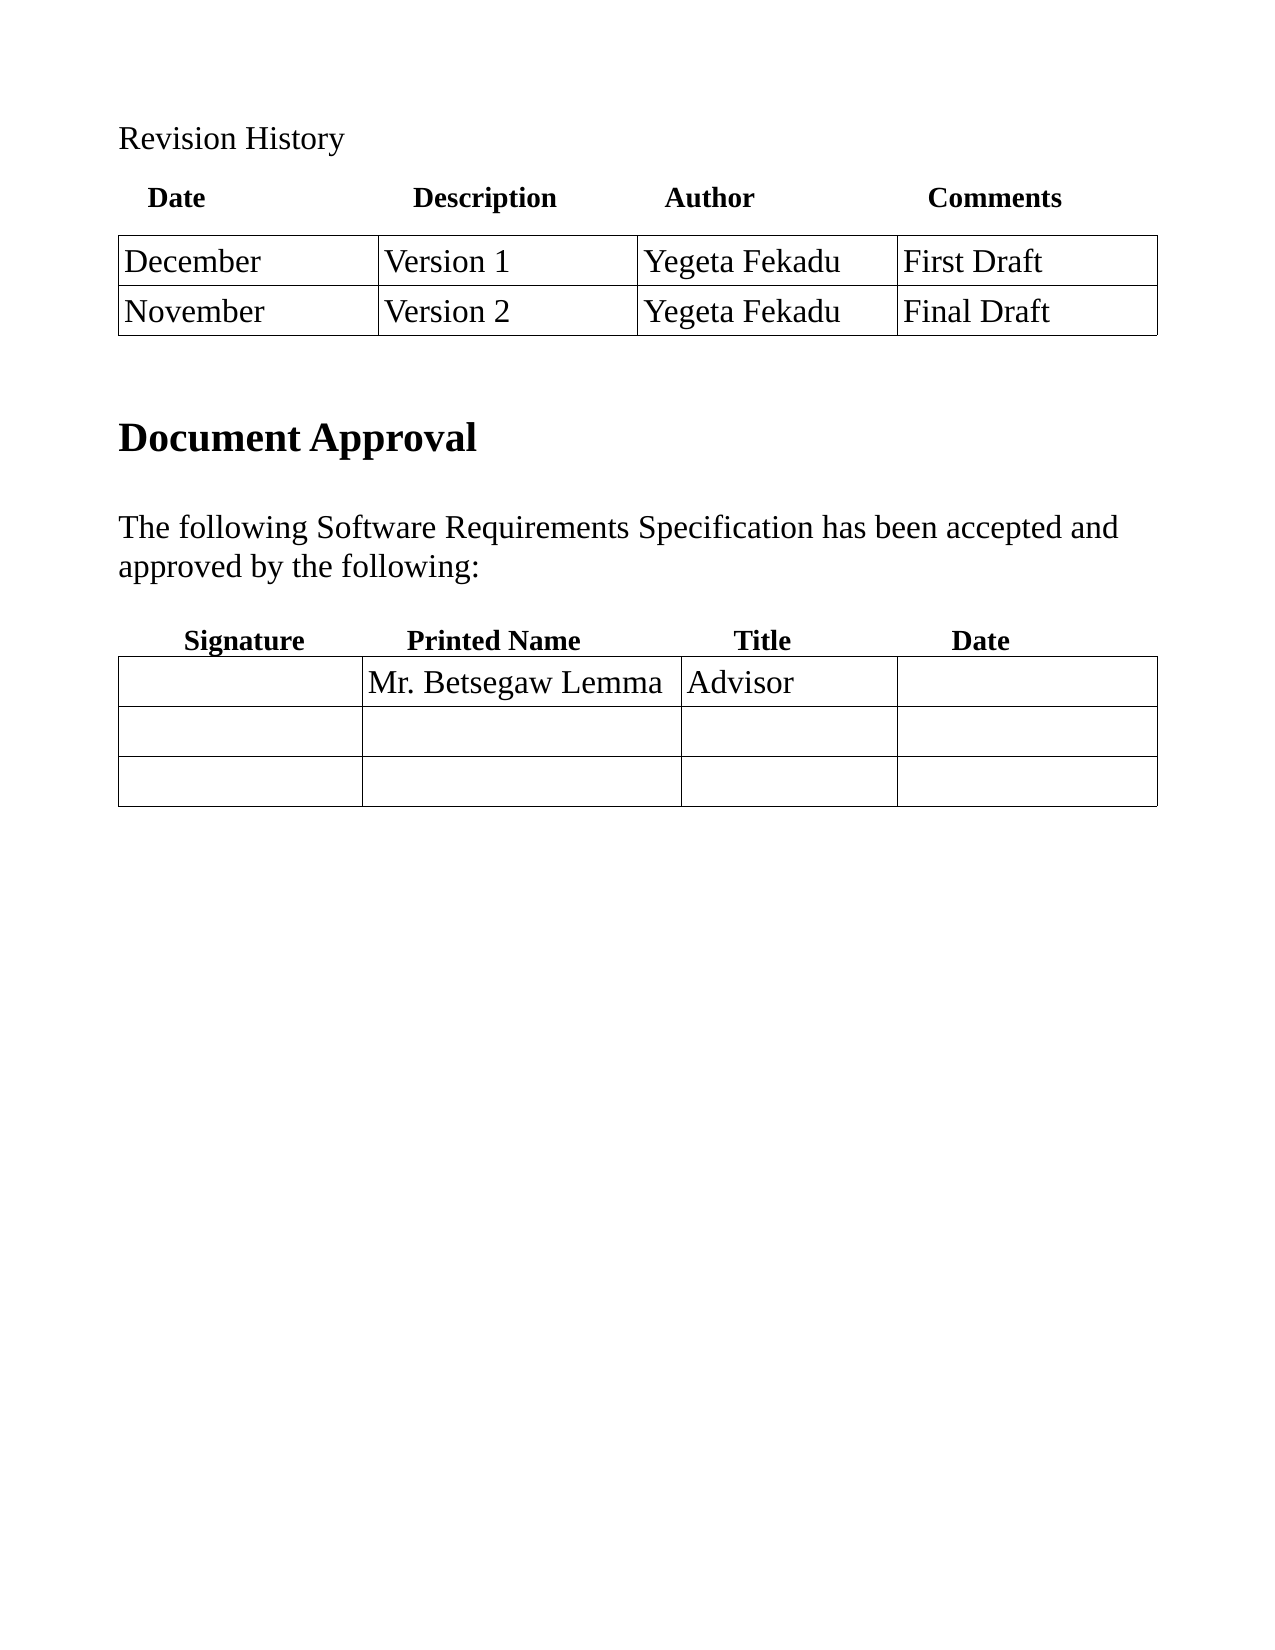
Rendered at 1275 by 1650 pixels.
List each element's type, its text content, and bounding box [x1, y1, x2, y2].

table_cell [363, 707, 681, 756]
text Document Approval [118, 412, 1157, 460]
table_header First Draft [898, 236, 1157, 285]
table_cell Version 2 [379, 286, 637, 335]
table_header Version 1 [379, 236, 637, 285]
table_cell Yegeta Fekadu [638, 286, 897, 335]
table_header [898, 657, 1157, 706]
table_cell [898, 757, 1157, 806]
table_header Advisor [682, 657, 897, 706]
table_cell Final Draft [898, 286, 1157, 335]
text Revision History [118, 118, 1157, 156]
text Date Description Author Comments [118, 177, 1157, 215]
table_cell [119, 757, 362, 806]
text Signature Printed Name Title Date [118, 623, 1157, 656]
table_cell [898, 707, 1157, 756]
table_header Yegeta Fekadu [638, 236, 897, 285]
table_cell [363, 757, 681, 806]
table_header December [119, 236, 378, 285]
table_cell [119, 707, 362, 756]
table_cell [682, 707, 897, 756]
table_header Mr. Betsegaw Lemma [363, 657, 681, 706]
table_cell November [119, 286, 378, 335]
table_header [119, 657, 362, 706]
table_cell [682, 757, 897, 806]
text The following Software Requirements Specification has been accepted and approved by the following: [118, 508, 1157, 584]
